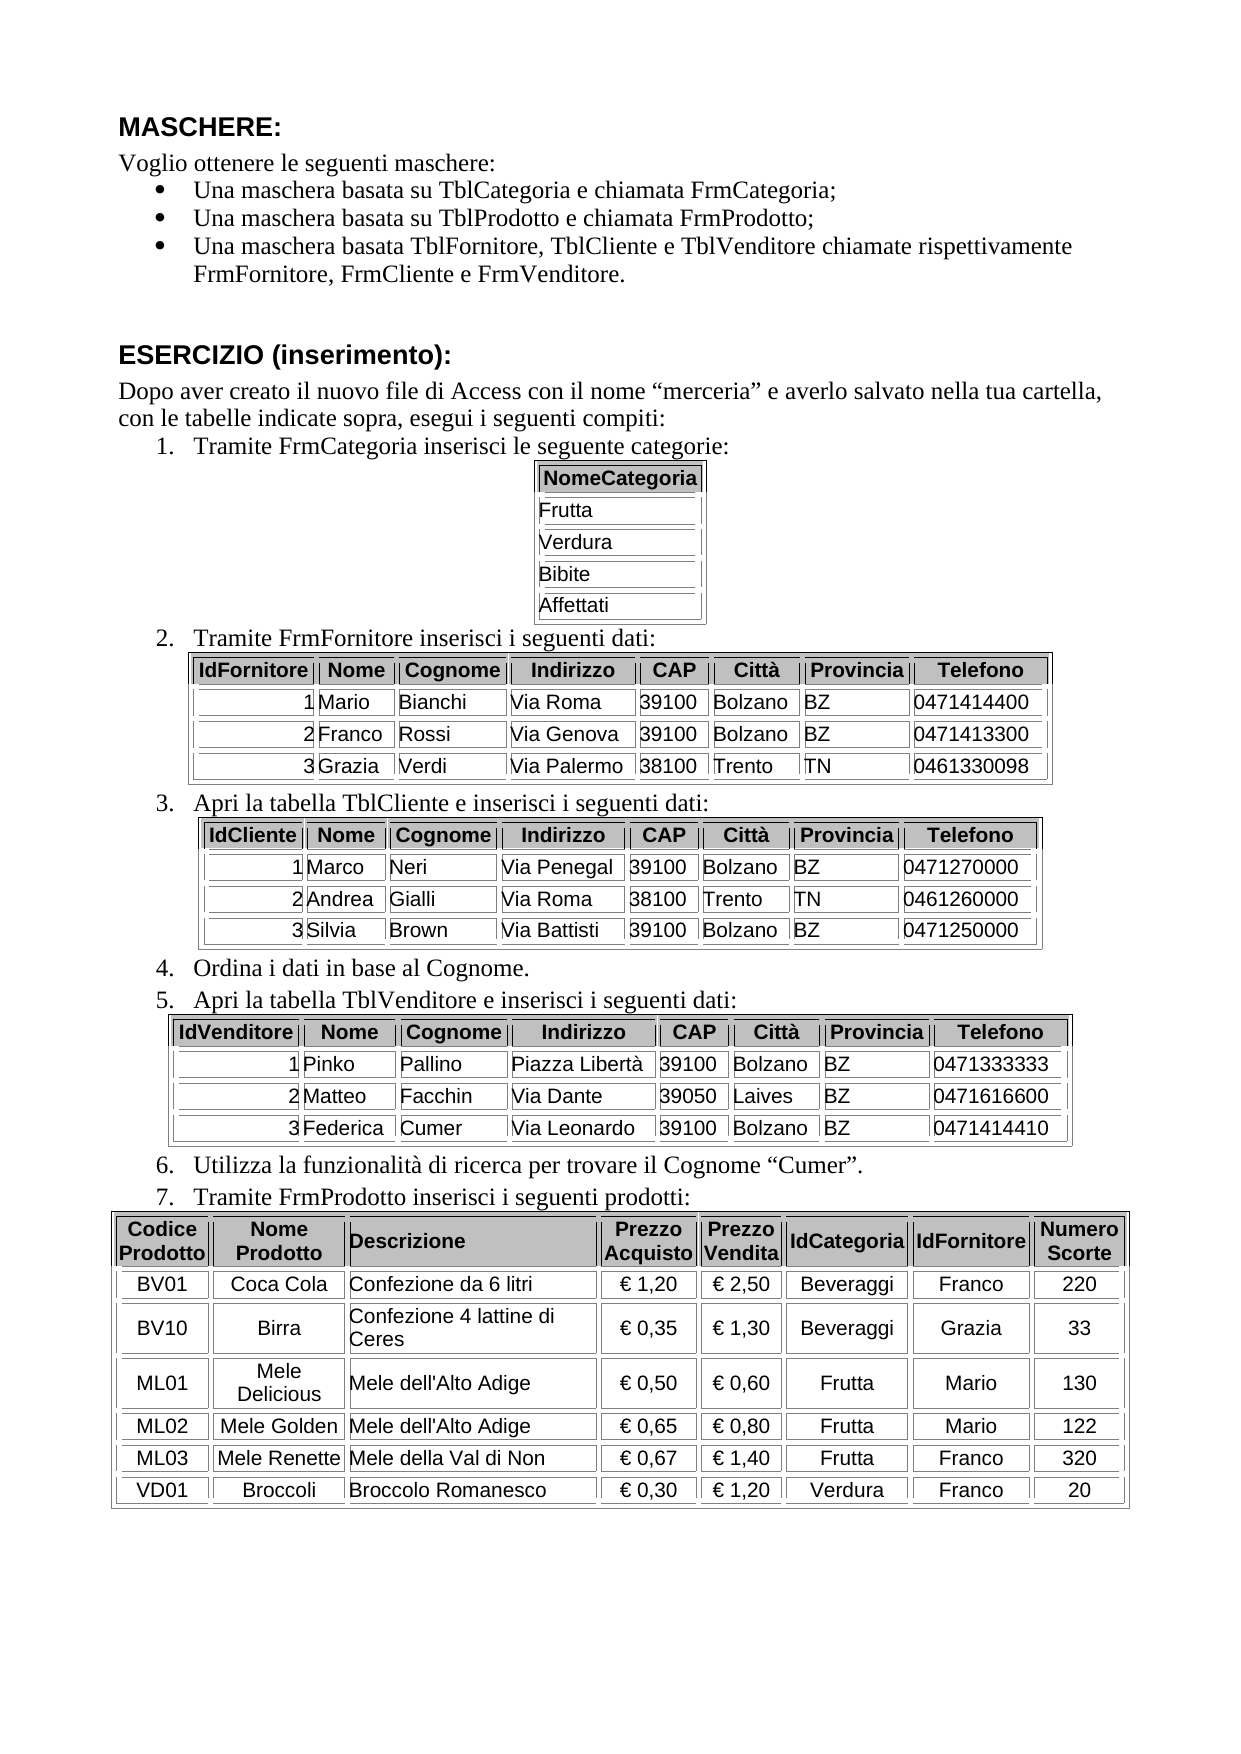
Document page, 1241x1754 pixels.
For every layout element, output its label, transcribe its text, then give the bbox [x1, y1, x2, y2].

table_cell Confezione da 6 litri [347, 1266, 599, 1298]
table_header NomeCategoria [537, 461, 703, 492]
table_cell Franco [910, 1439, 1032, 1471]
table_header CAP [658, 1015, 731, 1046]
table_cell 130 [1032, 1353, 1127, 1408]
table_header Telefono [931, 1015, 1069, 1046]
table_cell 39050 [658, 1077, 731, 1109]
table_cell Silvia [305, 912, 387, 944]
table_cell Franco [910, 1471, 1032, 1503]
text Dopo aver creato il nuovo file di Access con il nome “merceria” e averlo salvato nella tua cartella, con le tabelle indicate sopra, esegui i seguenti compiti: [118, 377, 1122, 432]
table_header IdCategoria [784, 1212, 910, 1266]
table_cell Via Dante [510, 1077, 657, 1109]
table_cell Neri [388, 849, 499, 880]
table_cell € 0,60 [699, 1353, 784, 1408]
table_header Cognome [397, 653, 508, 684]
table_cell Mele Renette [211, 1439, 347, 1471]
table_header Nome [301, 1015, 398, 1046]
table_cell € 0,50 [599, 1353, 698, 1408]
table_header Nome [316, 653, 397, 684]
table_cell Frutta [784, 1439, 910, 1471]
table_header Nome [305, 818, 387, 848]
table_cell Frutta [784, 1408, 910, 1439]
table_cell € 0,65 [599, 1408, 698, 1439]
table_cell Via Genova [509, 715, 638, 747]
table_cell Verdura [784, 1471, 910, 1503]
table_cell 0471414410 [931, 1109, 1069, 1141]
table_cell ML01 [114, 1353, 211, 1408]
table_cell 38100 [627, 880, 701, 912]
table_cell Verdi [397, 747, 508, 779]
table_cell Via Leonardo [510, 1109, 657, 1141]
table_cell 39100 [638, 684, 711, 715]
table_cell BV10 [114, 1298, 211, 1353]
table_cell Mario [910, 1408, 1032, 1439]
table_cell Broccolo Romanesco [347, 1471, 599, 1503]
table_header Indirizzo [499, 818, 627, 848]
table_cell Mele dell'Alto Adige [347, 1408, 599, 1439]
text Voglio ottenere le seguenti maschere: [118, 149, 1122, 177]
table_cell Verdura [537, 524, 703, 555]
table_cell Frutta [784, 1353, 910, 1408]
list Utilizza la funzionalità di ricerca per trovare il Cognome “Cumer”. [156, 1151, 1122, 1178]
table_cell € 0,67 [599, 1439, 698, 1471]
table_cell € 1,20 [599, 1266, 698, 1298]
table_cell Affettati [537, 587, 703, 619]
table_cell BZ [802, 684, 912, 715]
table_header Città [701, 818, 792, 848]
subtitle ESERCIZIO (inserimento): [118, 340, 1122, 371]
table_cell Mario [316, 684, 397, 715]
table_cell Andrea [305, 880, 387, 912]
subtitle MASCHERE: [118, 112, 1122, 143]
list Una maschera basata su TblCategoria e chiamata FrmCategoria; [156, 177, 1122, 204]
list Apri la tabella TblVenditore e inserisci i seguenti dati: [156, 986, 1122, 1014]
table_cell 3 [201, 912, 304, 944]
table_cell BZ [802, 715, 912, 747]
table_cell 0471616600 [931, 1077, 1069, 1109]
table_cell Marco [305, 849, 387, 880]
table_cell Cumer [398, 1109, 510, 1141]
table_header Città [711, 653, 802, 684]
table_cell Brown [388, 912, 499, 944]
table_header IdFornitore [910, 1212, 1032, 1266]
table_cell Via Penegal [499, 849, 627, 880]
table_cell 1 [201, 849, 304, 880]
table_cell € 0,30 [599, 1471, 698, 1503]
table_cell Bolzano [701, 849, 792, 880]
table_cell 1 [171, 1046, 301, 1077]
table_header Numero Scorte [1032, 1212, 1127, 1266]
table_cell Pinko [301, 1046, 398, 1077]
table_cell Bolzano [731, 1046, 822, 1077]
list Tramite FrmProdotto inserisci i seguenti prodotti: [156, 1183, 1122, 1211]
table_cell Bolzano [711, 684, 802, 715]
table_header Prezzo Acquisto [599, 1212, 698, 1266]
table_header Cognome [388, 818, 499, 848]
table_cell € 0,80 [699, 1408, 784, 1439]
list Tramite FrmCategoria inserisci le seguente categorie: [156, 432, 1122, 460]
table_cell Matteo [301, 1077, 398, 1109]
table_header Nome Prodotto [211, 1212, 347, 1266]
table_cell TN [792, 880, 901, 912]
table_header CAP [627, 818, 701, 848]
table_header CAP [638, 653, 711, 684]
list Apri la tabella TblCliente e inserisci i seguenti dati: [156, 789, 1122, 817]
table_cell Beveraggi [784, 1298, 910, 1353]
table_cell 320 [1032, 1439, 1127, 1471]
table_cell Rossi [397, 715, 508, 747]
table_cell BZ [822, 1109, 931, 1141]
table_cell 0471250000 [901, 912, 1039, 944]
table_cell Via Roma [499, 880, 627, 912]
table_cell Frutta [537, 492, 703, 523]
table_header Telefono [912, 653, 1049, 684]
table_cell Pallino [398, 1046, 510, 1077]
table_cell 39100 [627, 849, 701, 880]
table_cell Trento [701, 880, 792, 912]
table_header IdFornitore [191, 653, 316, 684]
table_cell Confezione 4 lattine di Ceres [347, 1298, 599, 1353]
table_cell 220 [1032, 1266, 1127, 1298]
table_header Codice Prodotto [114, 1212, 211, 1266]
table_cell Trento [711, 747, 802, 779]
table_cell Piazza Libertà [510, 1046, 657, 1077]
table_cell 0471414400 [912, 684, 1049, 715]
table_cell € 1,30 [699, 1298, 784, 1353]
table_cell Mele Delicious [211, 1353, 347, 1408]
table_cell Franco [316, 715, 397, 747]
table_cell Coca Cola [211, 1266, 347, 1298]
table_cell ML02 [114, 1408, 211, 1439]
table_cell € 2,50 [699, 1266, 784, 1298]
table_cell 122 [1032, 1408, 1127, 1439]
table_cell Grazia [316, 747, 397, 779]
list Tramite FrmFornitore inserisci i seguenti dati: [156, 624, 1122, 652]
table_header Provincia [792, 818, 901, 848]
table_header Provincia [802, 653, 912, 684]
table_cell Mele dell'Alto Adige [347, 1353, 599, 1408]
table_cell Franco [910, 1266, 1032, 1298]
table_cell 38100 [638, 747, 711, 779]
table_cell Federica [301, 1109, 398, 1141]
table_header Cognome [398, 1015, 510, 1046]
table_cell 0461260000 [901, 880, 1039, 912]
table_header Prezzo Vendita [699, 1212, 784, 1266]
table_cell Via Battisti [499, 912, 627, 944]
table_header Città [731, 1015, 822, 1046]
table_cell Mario [910, 1353, 1032, 1408]
list Una maschera basata TblFornitore, TblCliente e TblVenditore chiamate rispettivamente FrmFornitore, FrmCliente e FrmVenditore. [156, 232, 1122, 287]
table_cell Mele della Val di Non [347, 1439, 599, 1471]
table_cell Via Roma [509, 684, 638, 715]
table_header Provincia [822, 1015, 931, 1046]
table_cell BZ [822, 1046, 931, 1077]
table_cell Bolzano [711, 715, 802, 747]
table_cell BV01 [114, 1266, 211, 1298]
table_cell Gialli [388, 880, 499, 912]
table_cell 33 [1032, 1298, 1127, 1353]
table_cell ML03 [114, 1439, 211, 1471]
table_header IdVenditore [171, 1015, 301, 1046]
list Una maschera basata su TblProdotto e chiamata FrmProdotto; [156, 204, 1122, 232]
table_cell Bibite [537, 555, 703, 587]
table_cell Bianchi [397, 684, 508, 715]
table_cell 0471333333 [931, 1046, 1069, 1077]
table_cell VD01 [114, 1471, 211, 1503]
table_cell TN [802, 747, 912, 779]
table_cell BZ [792, 912, 901, 944]
table_cell 0471413300 [912, 715, 1049, 747]
table_cell BZ [822, 1077, 931, 1109]
table_cell 2 [201, 880, 304, 912]
table_cell Grazia [910, 1298, 1032, 1353]
table_cell Via Palermo [509, 747, 638, 779]
table_cell BZ [792, 849, 901, 880]
table_cell Laives [731, 1077, 822, 1109]
table_cell 2 [171, 1077, 301, 1109]
table_header IdCliente [201, 818, 304, 848]
table_cell 39100 [658, 1046, 731, 1077]
table_cell Bolzano [701, 912, 792, 944]
table_cell 3 [191, 747, 316, 779]
table_cell Broccoli [211, 1471, 347, 1503]
table_cell € 0,35 [599, 1298, 698, 1353]
table_cell 2 [191, 715, 316, 747]
table_cell 39100 [638, 715, 711, 747]
list Ordina i dati in base al Cognome. [156, 954, 1122, 981]
table_header Indirizzo [510, 1015, 657, 1046]
table_cell Beveraggi [784, 1266, 910, 1298]
table_header Indirizzo [509, 653, 638, 684]
table_cell Facchin [398, 1077, 510, 1109]
table_cell Birra [211, 1298, 347, 1353]
table_cell 39100 [658, 1109, 731, 1141]
table_header Telefono [901, 818, 1039, 848]
table_cell 3 [171, 1109, 301, 1141]
table_cell € 1,20 [699, 1471, 784, 1503]
table_cell € 1,40 [699, 1439, 784, 1471]
table_cell 20 [1032, 1471, 1127, 1503]
table_cell 1 [191, 684, 316, 715]
table_cell Bolzano [731, 1109, 822, 1141]
table_cell 0471270000 [901, 849, 1039, 880]
table_cell 39100 [627, 912, 701, 944]
table_cell 0461330098 [912, 747, 1049, 779]
table_header Descrizione [347, 1212, 599, 1266]
table_cell Mele Golden [211, 1408, 347, 1439]
